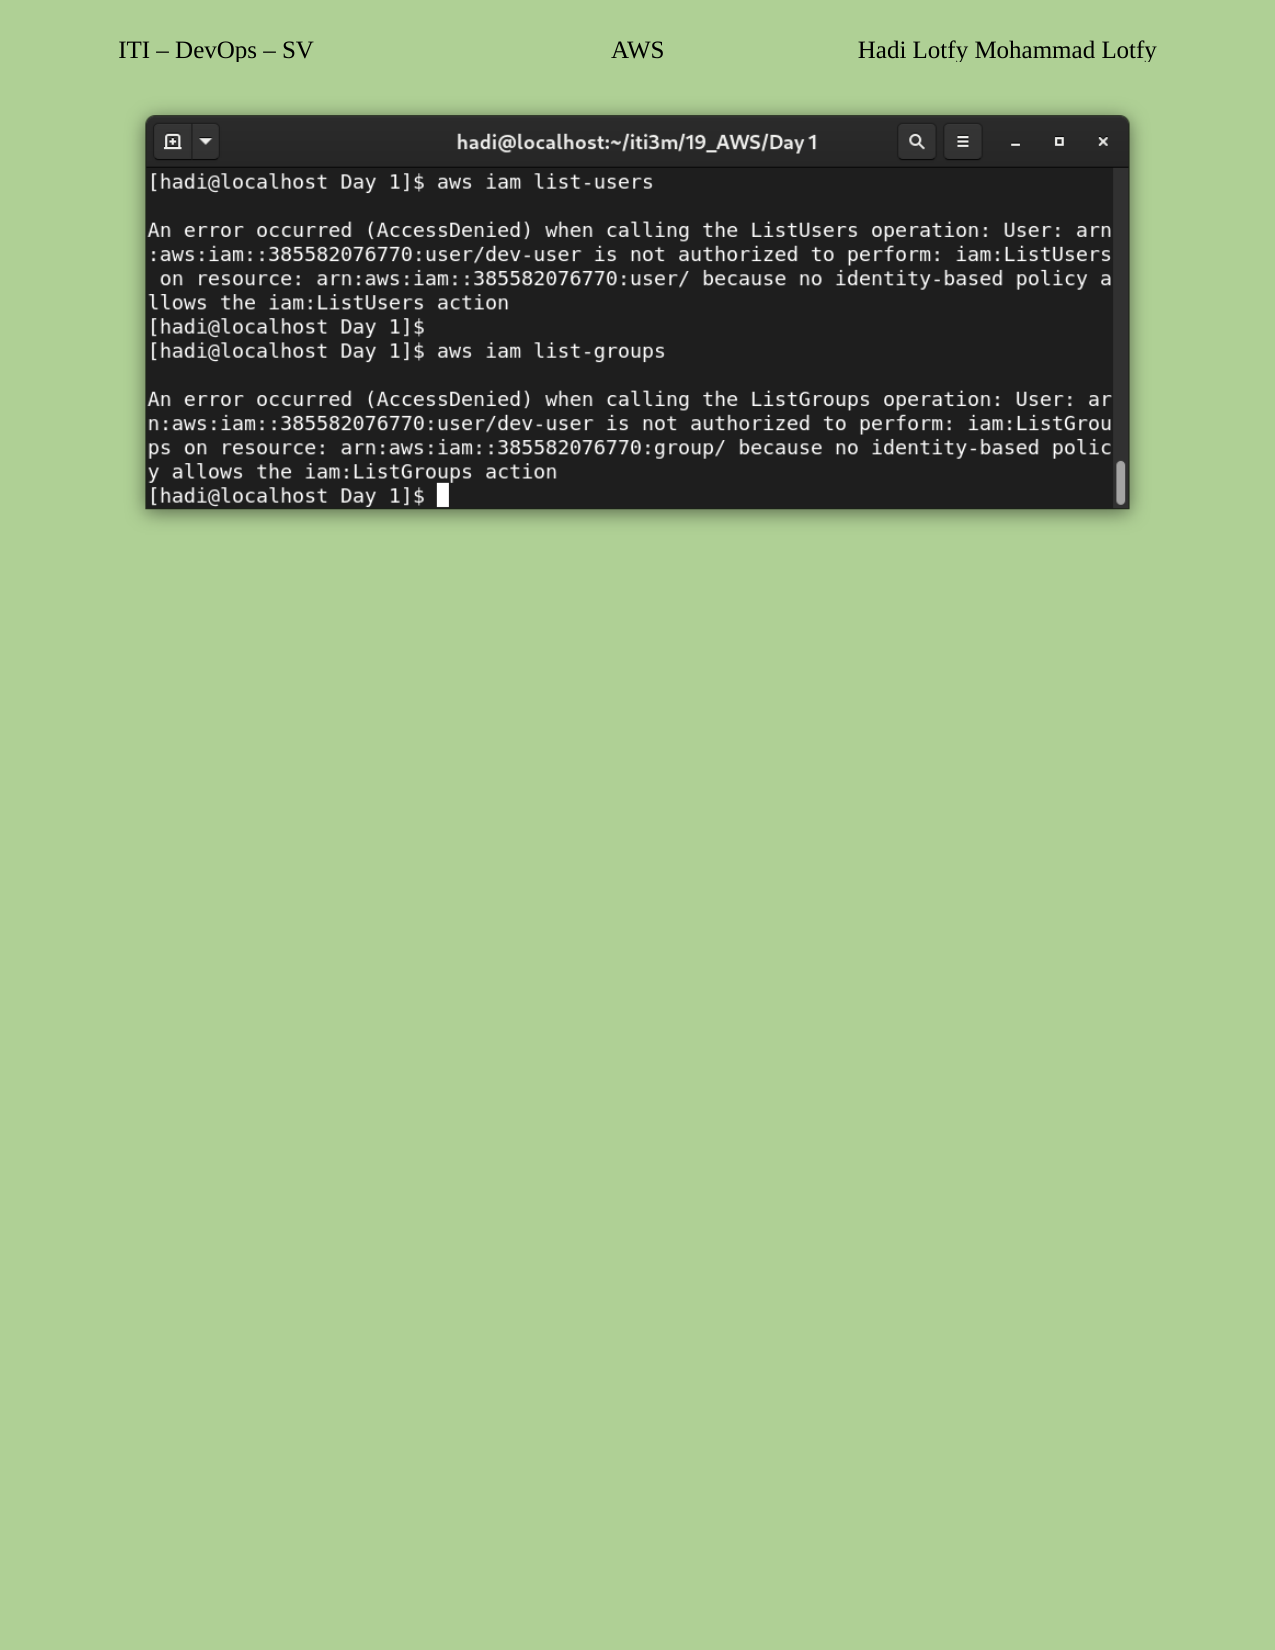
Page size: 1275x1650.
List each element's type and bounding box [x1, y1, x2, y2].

picture [118, 91, 1157, 540]
